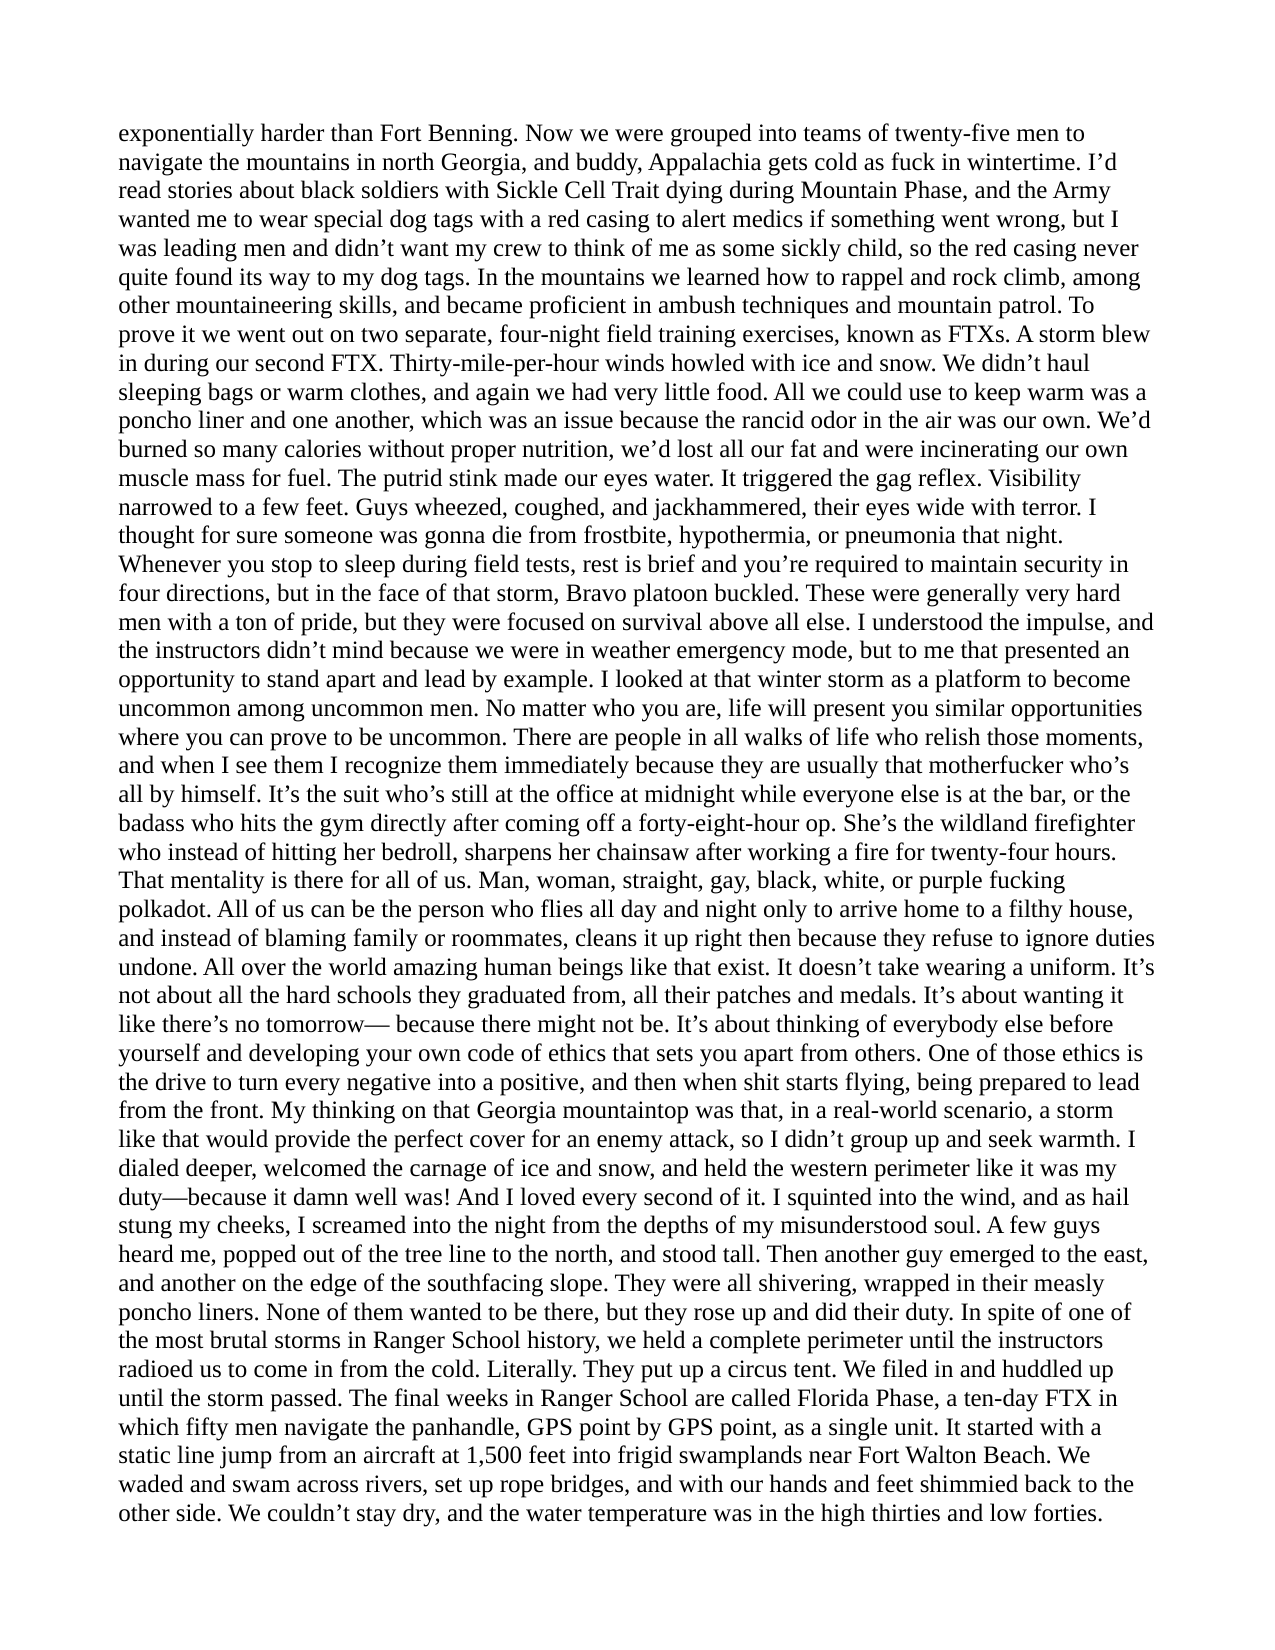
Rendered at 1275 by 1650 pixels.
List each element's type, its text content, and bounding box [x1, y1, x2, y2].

text exponentially harder than Fort Benning. Now we were grouped into teams of twenty-five men to navigate the mountains in north Georgia, and buddy, Appalachia gets cold as fuck in wintertime. I’d read stories about black soldiers with Sickle Cell Trait dying during Mountain Phase, and the Army wanted me to wear special dog tags with a red casing to alert medics if something went wrong, but I was leading men and didn’t want my crew to think of me as some sickly child, so the red casing never quite found its way to my dog tags. In the mountains we learned how to rappel and rock climb, among other mountaineering skills, and became proficient in ambush techniques and mountain patrol. To prove it we went out on two separate, four-night field training exercises, known as FTXs. A storm blew in during our second FTX. Thirty-mile-per-hour winds howled with ice and snow. We didn’t haul sleeping bags or warm clothes, and again we had very little food. All we could use to keep warm was a poncho liner and one another, which was an issue because the rancid odor in the air was our own. We’d burned so many calories without proper nutrition, we’d lost all our fat and were incinerating our own muscle mass for fuel. The putrid stink made our eyes water. It triggered the gag reflex. Visibility narrowed to a few feet. Guys wheezed, coughed, and jackhammered, their eyes wide with terror. I thought for sure someone was gonna die from frostbite, hypothermia, or pneumonia that night. Whenever you stop to sleep during field tests, rest is brief and you’re required to maintain security in four directions, but in the face of that storm, Bravo platoon buckled. These were generally very hard men with a ton of pride, but they were focused on survival above all else. I understood the impulse, and the instructors didn’t mind because we were in weather emergency mode, but to me that presented an opportunity to stand apart and lead by example. I looked at that winter storm as a platform to become uncommon among uncommon men. No matter who you are, life will present you similar opportunities where you can prove to be uncommon. There are people in all walks of life who relish those moments, and when I see them I recognize them immediately because they are usually that motherfucker who’s all by himself. It’s the suit who’s still at the office at midnight while everyone else is at the bar, or the badass who hits the gym directly after coming off a forty-eight-hour op. She’s the wildland firefighter who instead of hitting her bedroll, sharpens her chainsaw after working a fire for twenty-four hours. That mentality is there for all of us. Man, woman, straight, gay, black, white, or purple fucking polkadot. All of us can be the person who flies all day and night only to arrive home to a filthy house, and instead of blaming family or roommates, cleans it up right then because they refuse to ignore duties undone. All over the world amazing human beings like that exist. It doesn’t take wearing a uniform. It’s not about all the hard schools they graduated from, all their patches and medals. It’s about wanting it like there’s no tomorrow— because there might not be. It’s about thinking of everybody else before yourself and developing your own code of ethics that sets you apart from others. One of those ethics is the drive to turn every negative into a positive, and then when shit starts flying, being prepared to lead from the front. My thinking on that Georgia mountaintop was that, in a real-world scenario, a storm like that would provide the perfect cover for an enemy attack, so I didn’t group up and seek warmth. I dialed deeper, welcomed the carnage of ice and snow, and held the western perimeter like it was my duty—because it damn well was! And I loved every second of it. I squinted into the wind, and as hail stung my cheeks, I screamed into the night from the depths of my misunderstood soul. A few guys heard me, popped out of the tree line to the north, and stood tall. Then another guy emerged to the east, and another on the edge of the southfacing slope. They were all shivering, wrapped in their measly poncho liners. None of them wanted to be there, but they rose up and did their duty. In spite of one of the most brutal storms in Ranger School history, we held a complete perimeter until the instructors radioed us to come in from the cold. Literally. They put up a circus tent. We filed in and huddled up until the storm passed. The final weeks in Ranger School are called Florida Phase, a ten-day FTX in which fifty men navigate the panhandle, GPS point by GPS point, as a single unit. It started with a static line jump from an aircraft at 1,500 feet into frigid swamplands near Fort Walton Beach. We waded and swam across rivers, set up rope bridges, and with our hands and feet shimmied back to the other side. We couldn’t stay dry, and the water temperature was in the high thirties and low forties. [118, 118, 1157, 1527]
